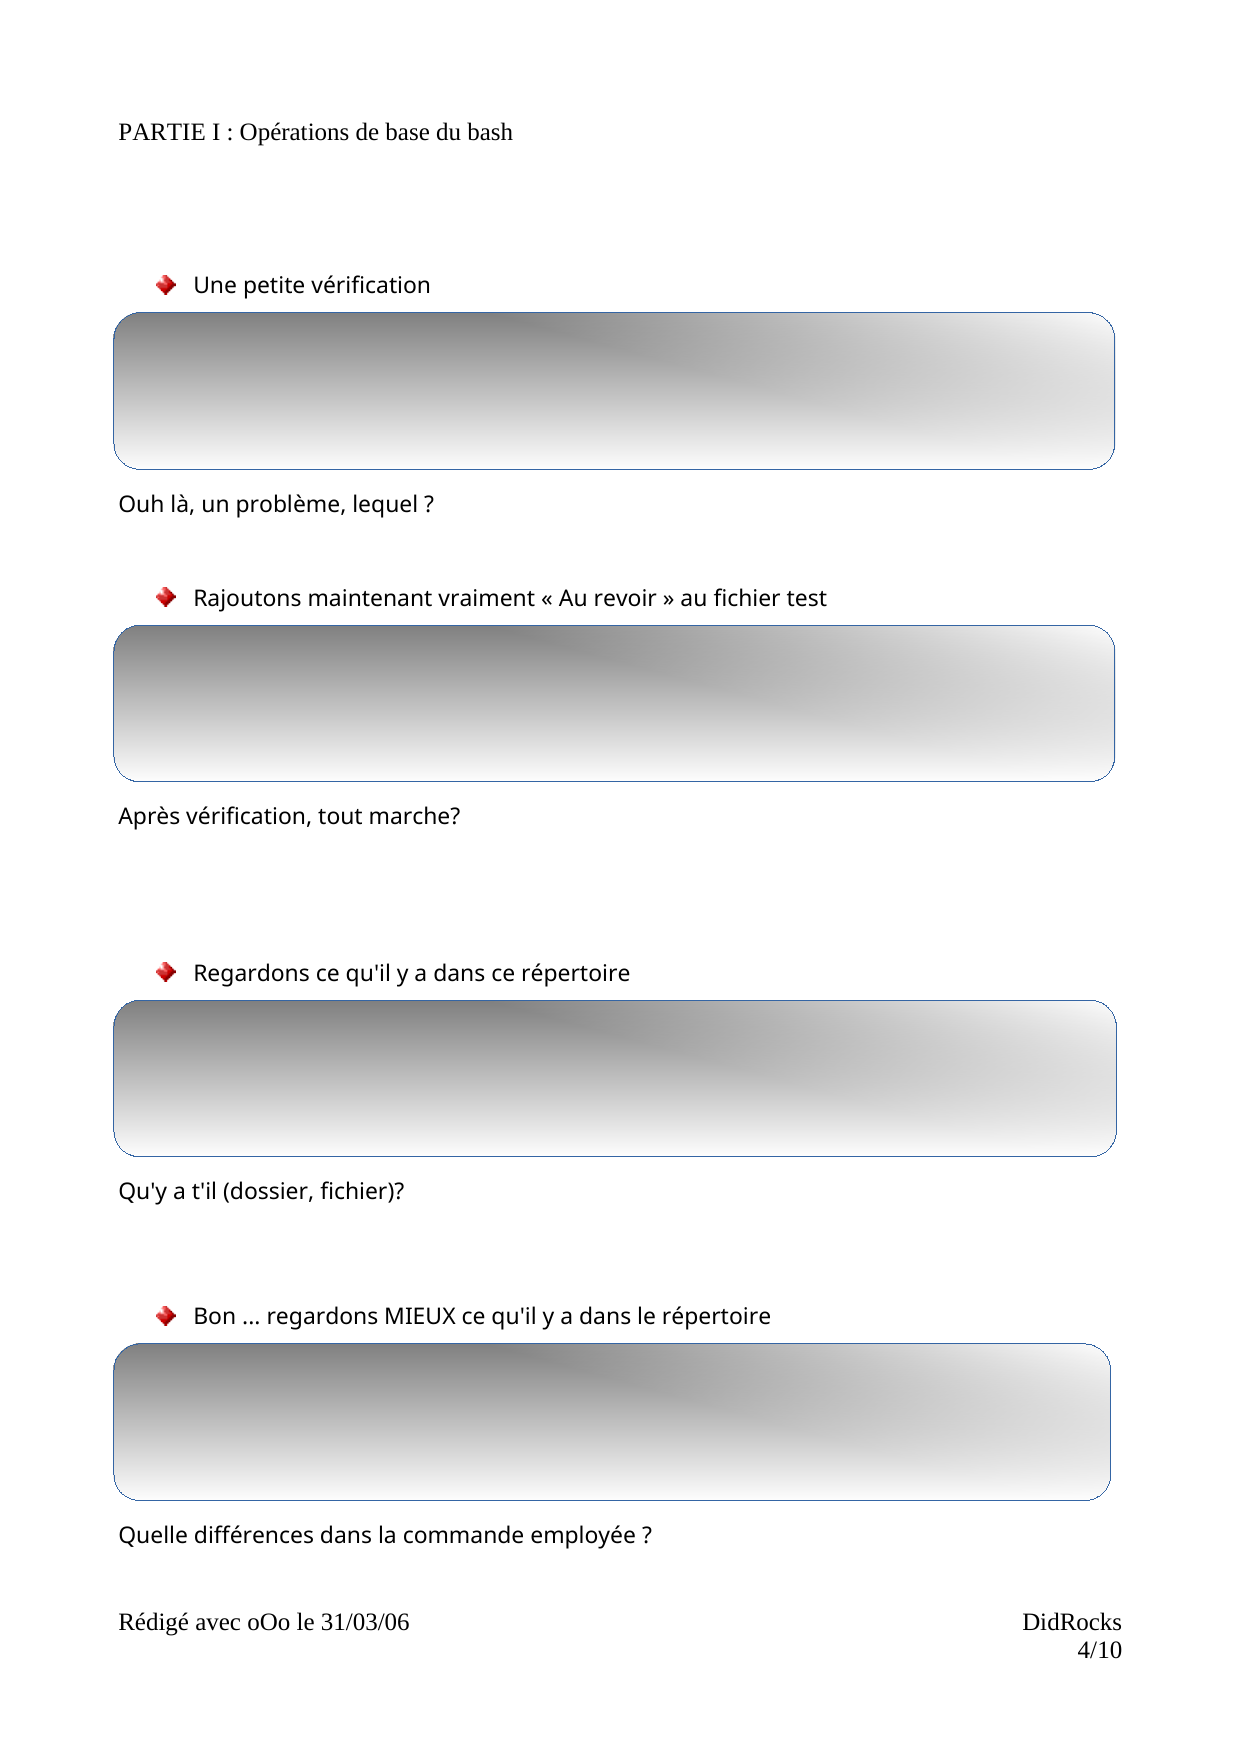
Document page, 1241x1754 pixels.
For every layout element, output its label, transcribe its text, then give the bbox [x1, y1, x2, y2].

picture [156, 962, 176, 982]
list Rajoutons maintenant vraiment « Au revoir » au fichier test [156, 582, 1122, 613]
list Une petite vérification [156, 269, 1122, 300]
text Qu'y a t'il (dossier, fichier)? [118, 1175, 1122, 1207]
text Ouh là, un problème, lequel ? [118, 488, 1122, 519]
text Quelle différences dans la commande employée ? [118, 1519, 1122, 1550]
picture [156, 1306, 176, 1326]
text Après vérification, tout marche? [118, 800, 1122, 832]
list Bon ... regardons MIEUX ce qu'il y a dans le répertoire [156, 1300, 1122, 1332]
picture [156, 587, 176, 607]
list Regardons ce qu'il y a dans ce répertoire [156, 957, 1122, 988]
picture [156, 275, 176, 295]
